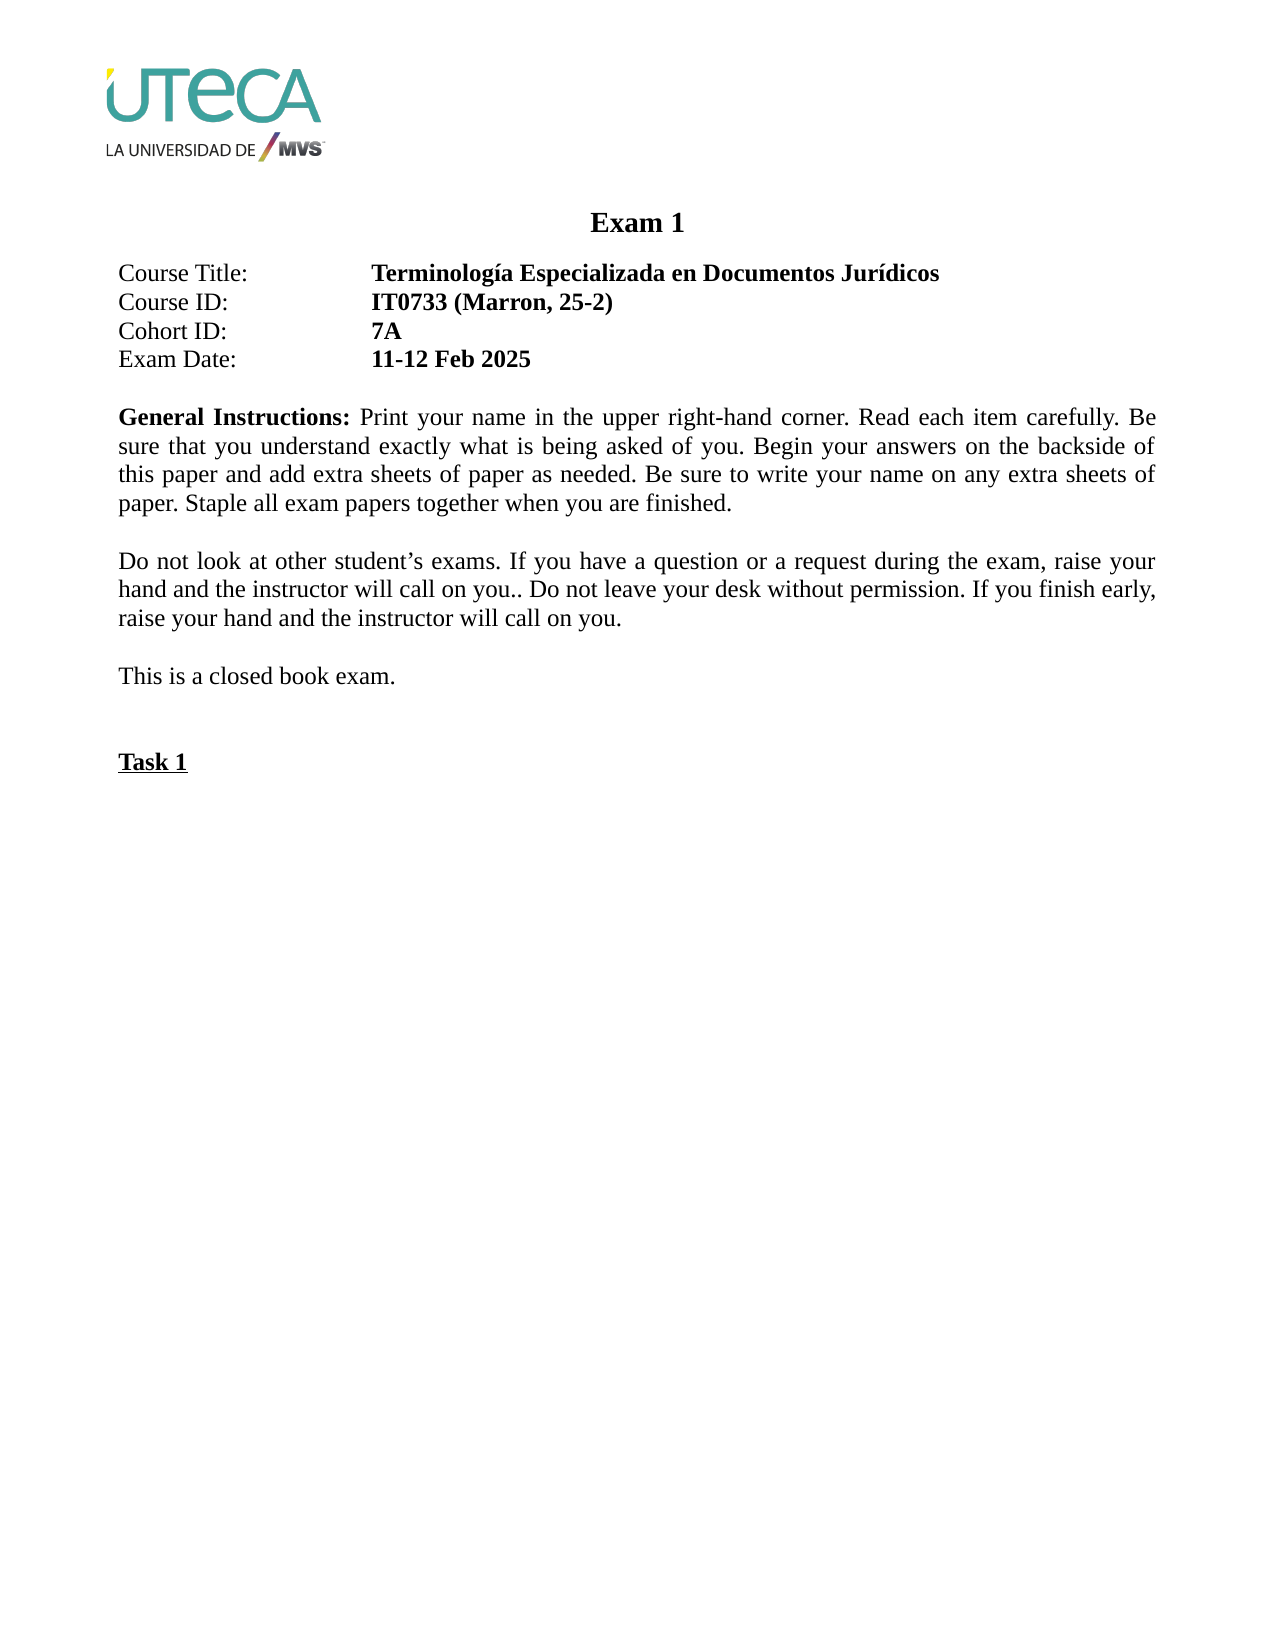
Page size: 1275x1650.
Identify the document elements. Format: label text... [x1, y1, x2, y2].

table_cell Cohort ID: [118, 316, 371, 344]
text Do not look at other student’s exams. If you have a question or a request during the exam, raise your hand and the instructor will call on you.. Do not leave your desk without permission. If you finish early, raise your hand and the instructor will call on you. [118, 546, 1157, 632]
table_cell Course ID: [118, 287, 371, 316]
table_cell IT0733 (Marron, 25-2) [371, 287, 1157, 316]
table_header Course Title: [118, 258, 371, 287]
text Task 1 [118, 747, 1157, 776]
picture [104, 64, 328, 166]
table_cell 11-12 Feb 2025 [371, 345, 1157, 373]
text Exam 1 [118, 205, 1157, 239]
table_header Terminología Especializada en Documentos Jurídicos [371, 258, 1157, 287]
table_cell Exam Date: [118, 345, 371, 373]
text General Instructions: Print your name in the upper right-hand corner. Read each item carefully. Be sure that you understand exactly what is being asked of you. Begin your answers on the backside of this paper and add extra sheets of paper as needed. Be sure to write your name on any extra sheets of paper. Staple all exam papers together when you are finished. [118, 402, 1157, 517]
table_cell 7A [371, 316, 1157, 344]
text This is a closed book exam. [118, 661, 1157, 689]
